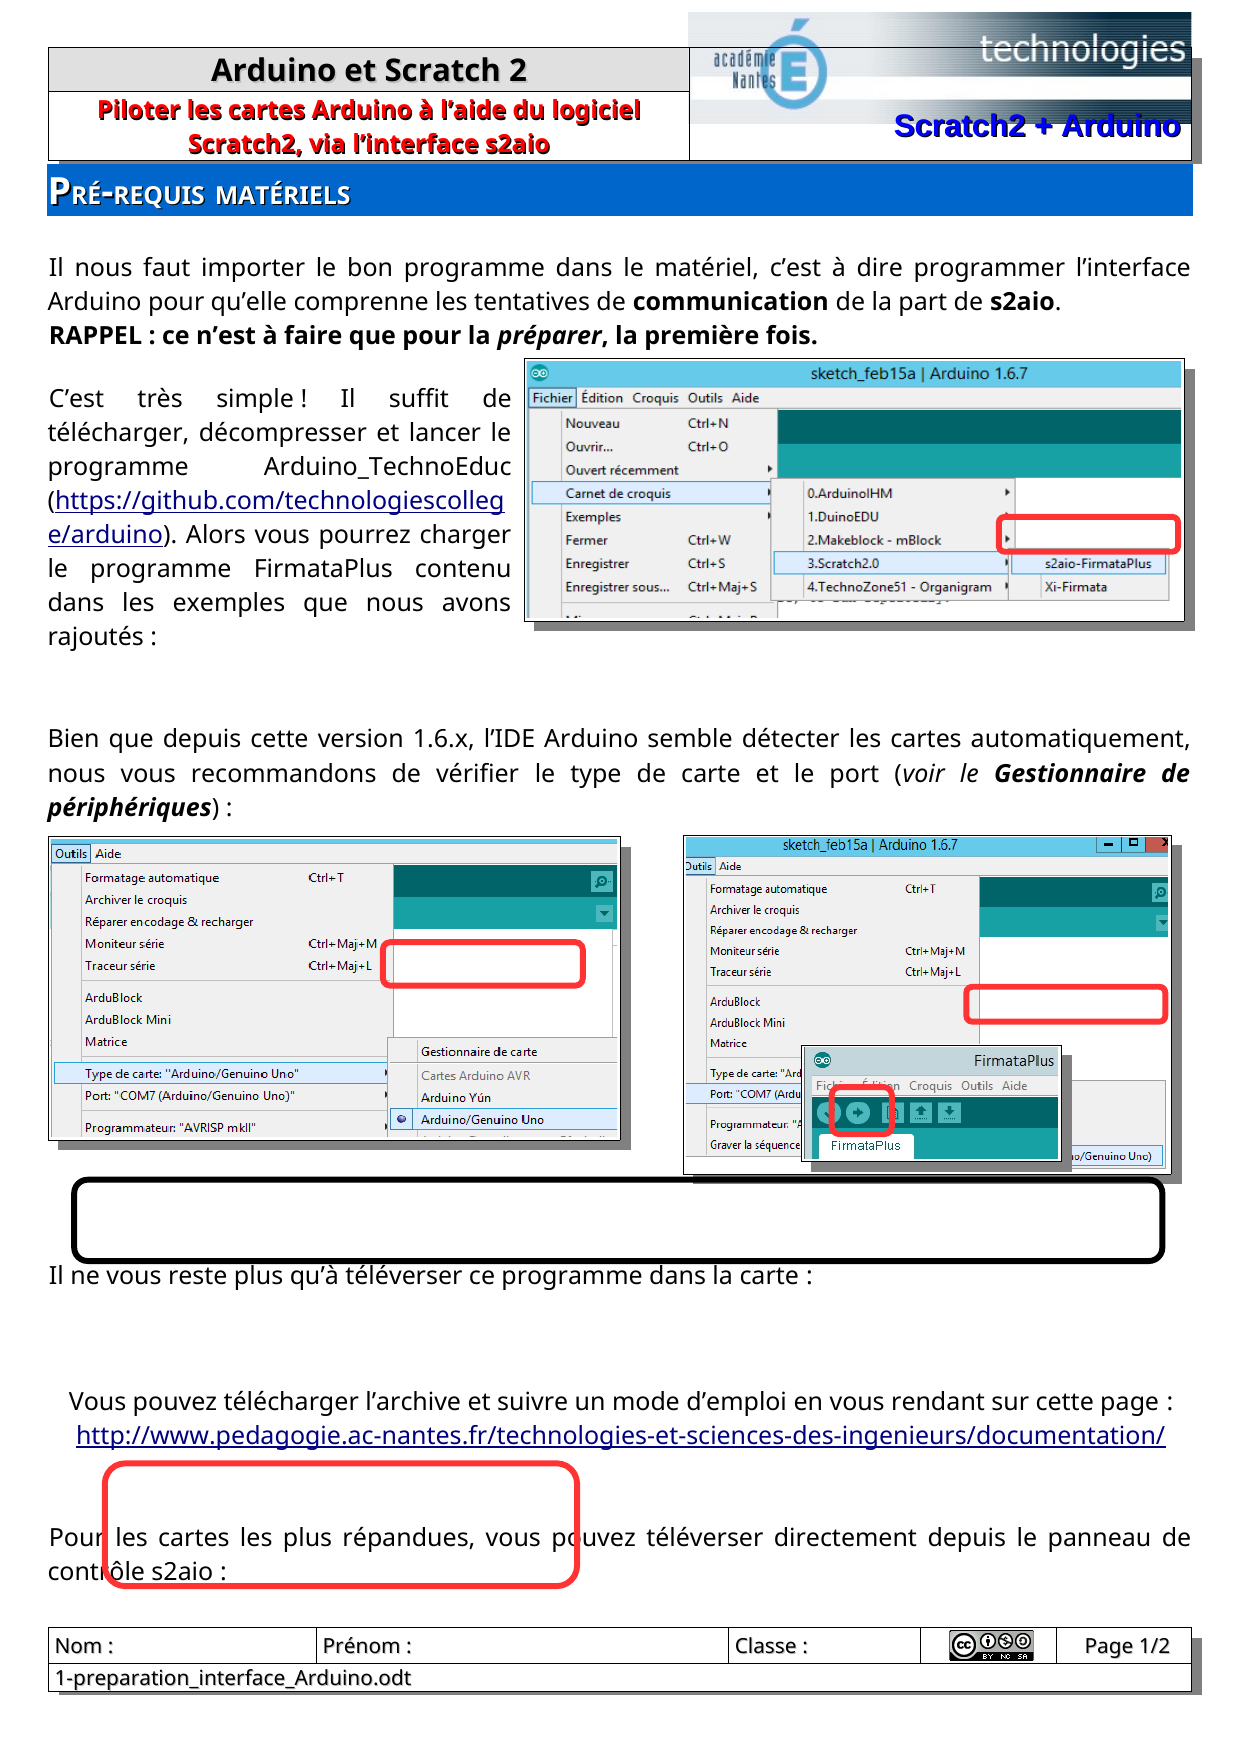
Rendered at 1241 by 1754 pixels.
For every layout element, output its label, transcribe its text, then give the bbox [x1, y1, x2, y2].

picture [970, 990, 1162, 1018]
picture [803, 1047, 1058, 1159]
text Pour les cartes les plus répandues, vous pouvez téléverser directement depuis le panneau de contrôle s2aio : [108, 1519, 574, 1583]
picture [690, 48, 1191, 124]
text Il nous faut importer le bon programme dans le matériel, c’est à dire programmer l’interface Arduino pour qu’elle comprenne les tentatives de communication de la part de s2aio. [47, 249, 1193, 318]
subtitle Pré-requis matériels [47, 164, 1193, 216]
picture [50, 839, 618, 1137]
text Pour les cartes les plus répandues, vous pouvez téléverser directement depuis le panneau de contrôle s2aio : [567, 1519, 1193, 1588]
text Vous pouvez télécharger l’archive et suivre un mode d’emploi en vous rendant sur cette page : [47, 1383, 1193, 1417]
picture [526, 361, 1182, 618]
picture [688, 12, 1192, 47]
text RAPPEL : ce n’est à faire que pour la préparer, la première fois. [47, 318, 1193, 352]
picture [949, 1630, 1034, 1661]
text http://www.pedagogie.ac-nantes.fr/technologies-et-sciences-des-ingenieurs/documentation/ [47, 1417, 1193, 1451]
text Bien que depuis cette version 1.6.x, l’IDE Arduino semble détecter les cartes automatiquement, nous vous recommandons de vérifier le type de carte et le port (voir le Gestionnaire de périphériques) : [47, 721, 1193, 823]
text Il ne vous reste plus qu’à téléverser ce programme dans la carte : [47, 1258, 1193, 1292]
text C’est très simple ! Il suffit de télécharger, décompresser et lancer le programme Arduino_TechnoEduc (https://github.com/technologiescollege/arduino). Alors vous pourrez charger le programme FirmataPlus contenu dans les exemples que nous avons rajoutés : [47, 381, 1193, 653]
text Pour les cartes les plus répandues, vous pouvez téléverser directement depuis le panneau de contrôle s2aio : [47, 1519, 115, 1588]
picture [1002, 520, 1175, 548]
picture [685, 837, 1168, 1171]
